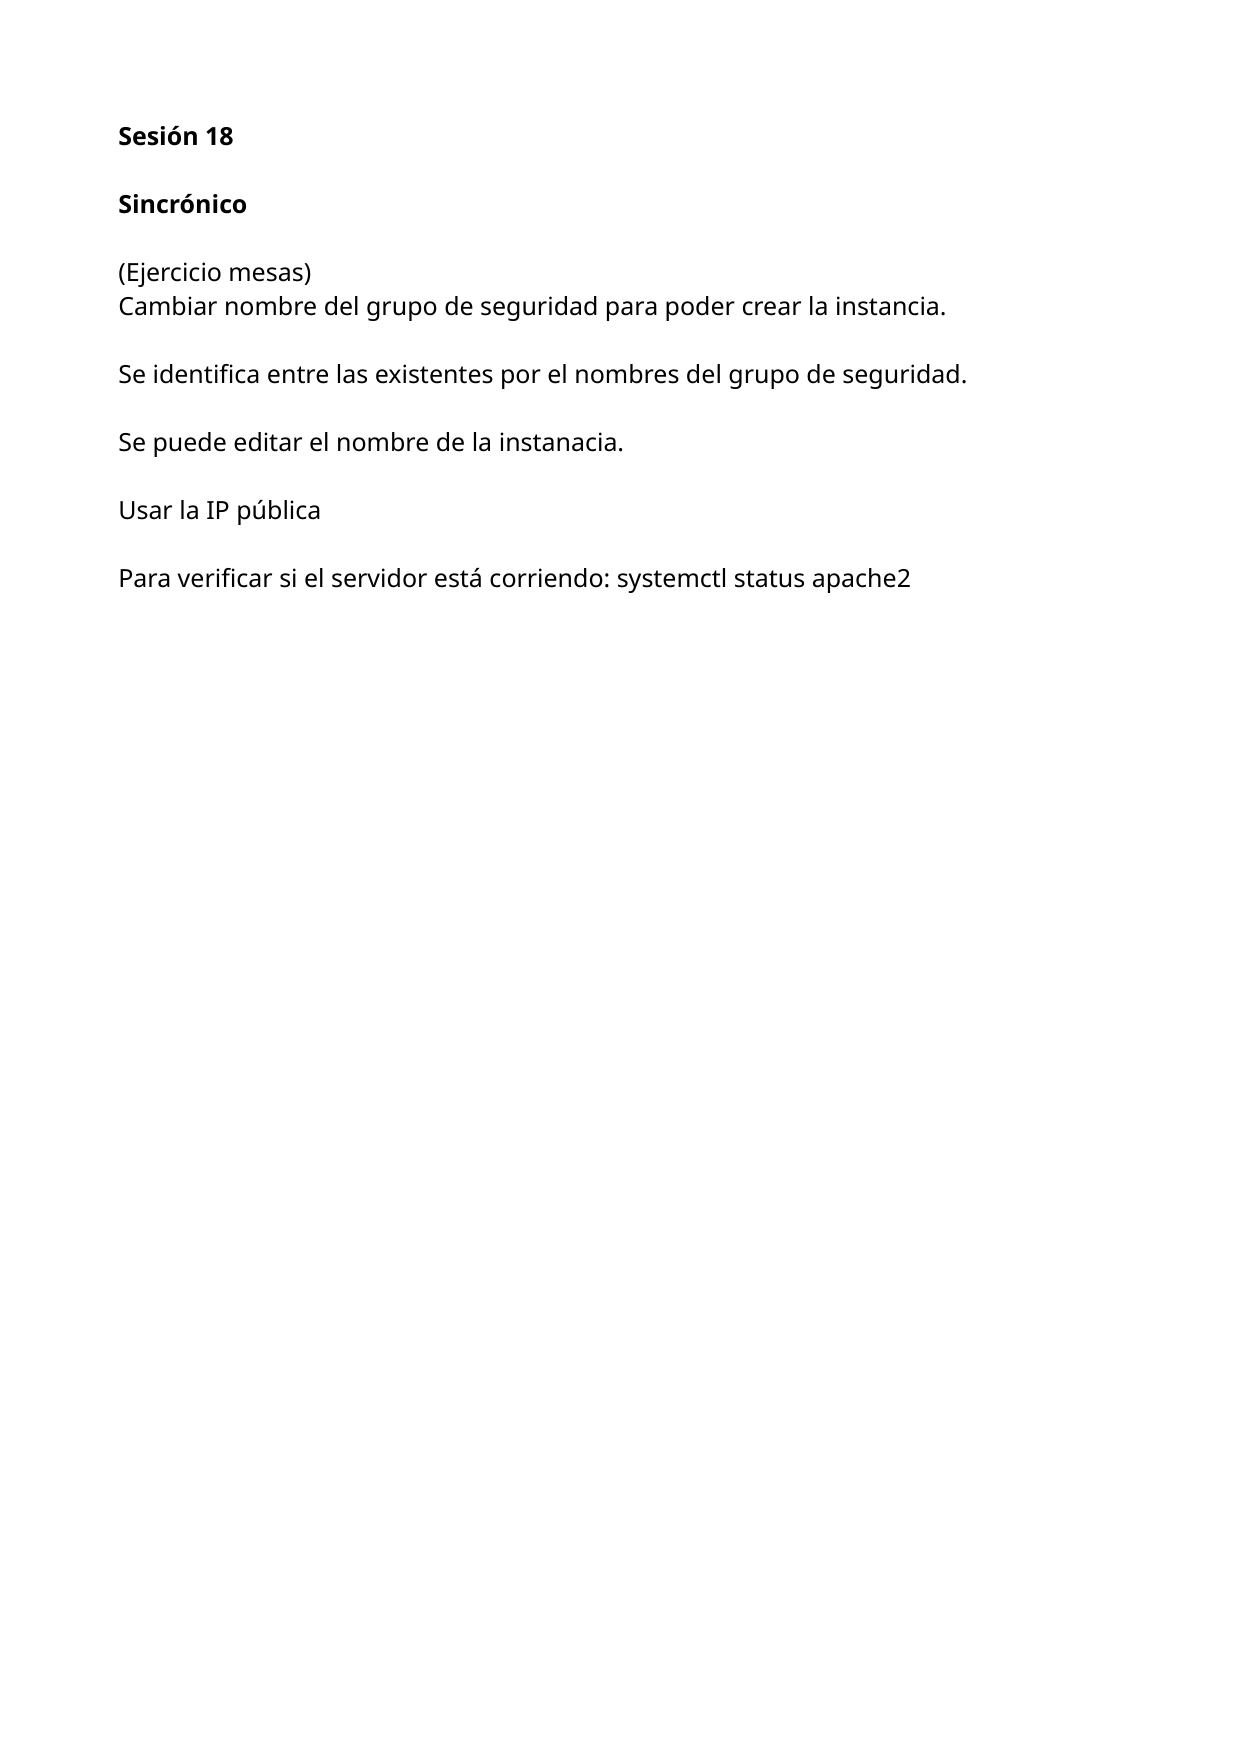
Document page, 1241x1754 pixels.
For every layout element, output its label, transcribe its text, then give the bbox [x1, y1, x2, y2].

text (Ejercicio mesas) [118, 254, 1122, 288]
text Se identifica entre las existentes por el nombres del grupo de seguridad. [118, 357, 1122, 391]
text Para verificar si el servidor está corriendo: systemctl status apache2 [118, 561, 1122, 595]
text Usar la IP pública [118, 493, 1122, 527]
text Se puede editar el nombre de la instanacia. [118, 425, 1122, 459]
text Sesión 18 [118, 118, 1122, 152]
text Cambiar nombre del grupo de seguridad para poder crear la instancia. [118, 288, 1122, 322]
text Sincrónico [118, 186, 1122, 220]
